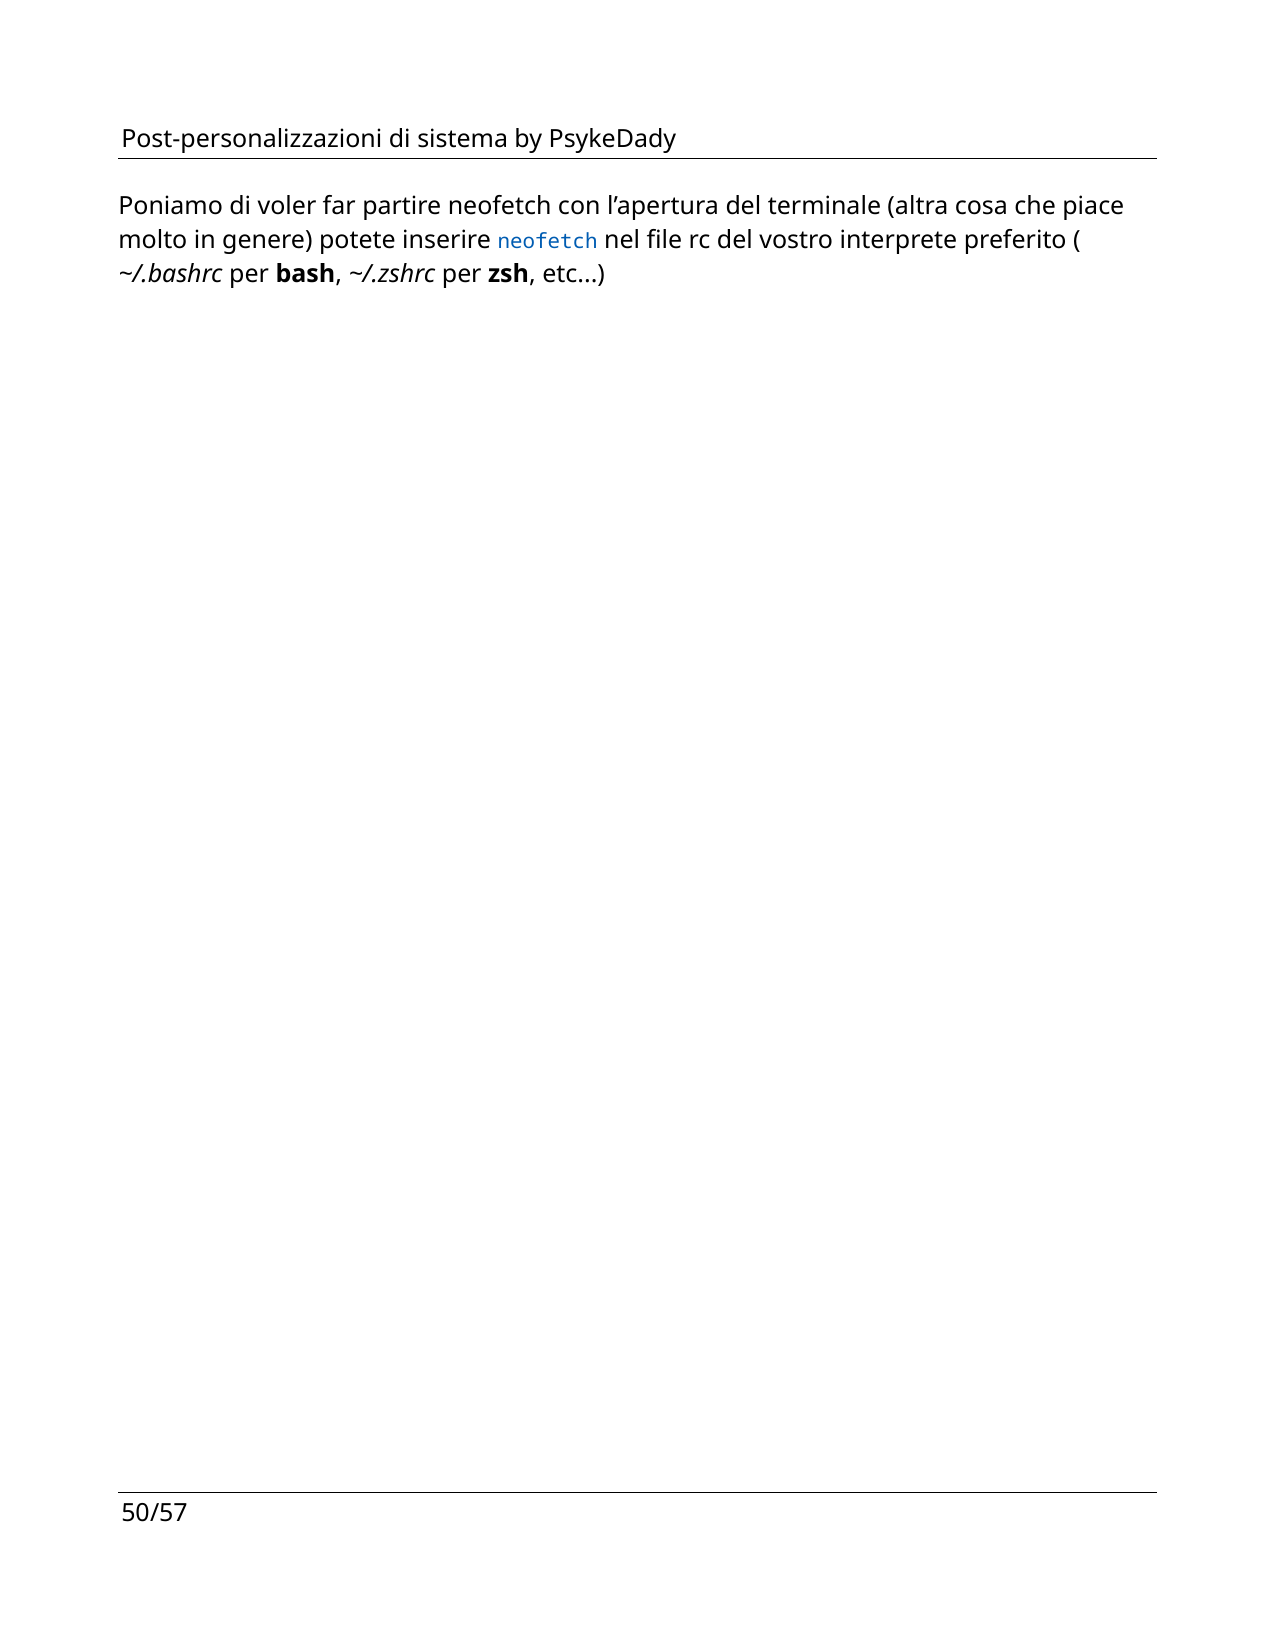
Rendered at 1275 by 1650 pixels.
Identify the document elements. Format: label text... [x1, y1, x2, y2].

text Poniamo di voler far partire neofetch con l’apertura del terminale (altra cosa che piace molto in genere) potete inserire neofetch nel file rc del vostro interprete preferito ( ~/.bashrc per bash, ~/.zshrc per zsh, etc...) [118, 188, 1157, 290]
